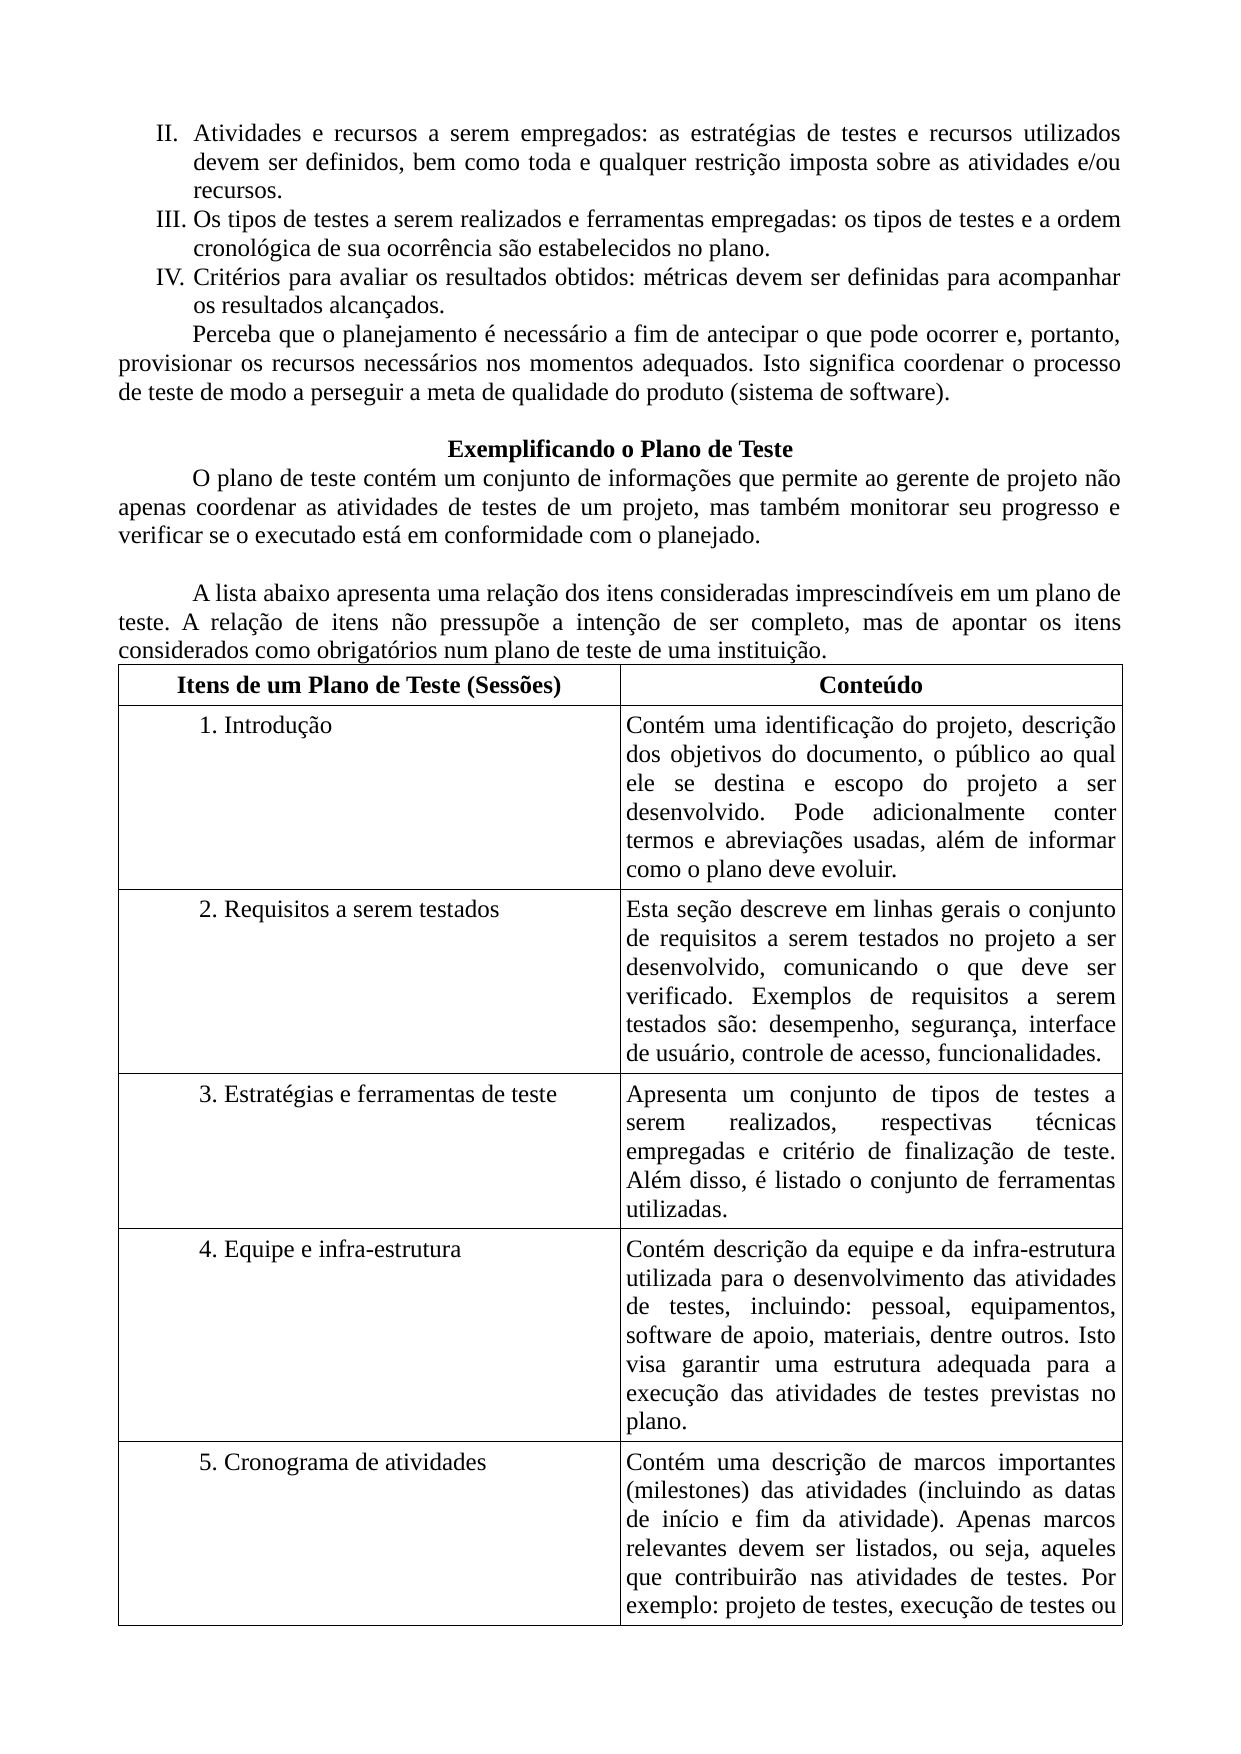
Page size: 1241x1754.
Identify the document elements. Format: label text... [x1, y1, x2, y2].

table_cell Apresenta um conjunto de tipos de testes a serem realizados, respectivas técnicas empregadas e critério de finalização de teste. Além disso, é listado o conjunto de ferramentas utilizadas. [621, 1074, 1122, 1228]
text Exemplificando o Plano de Teste [118, 434, 1122, 463]
table_cell 1. Introdução [119, 706, 620, 889]
table_cell 3. Estratégias e ferramentas de teste [119, 1074, 620, 1228]
table_cell 2. Requisitos a serem testados [119, 890, 620, 1073]
text Perceba que o planejamento é necessário a fim de antecipar o que pode ocorrer e, portanto, provisionar os recursos necessários nos momentos adequados. Isto significa coordenar o processo de teste de modo a perseguir a meta de qualidade do produto (sistema de software). [118, 319, 1122, 406]
table_cell Contém uma identificação do projeto, descrição dos objetivos do documento, o público ao qual ele se destina e escopo do projeto a ser desenvolvido. Pode adicionalmente conter termos e abreviações usadas, além de informar como o plano deve evoluir. [621, 706, 1122, 889]
table_header Conteúdo [621, 665, 1122, 705]
list Atividades e recursos a serem empregados: as estratégias de testes e recursos utilizados devem ser definidos, bem como toda e qualquer restrição imposta sobre as atividades e/ou recursos. [156, 118, 1122, 204]
table_cell 5. Cronograma de atividades [119, 1442, 620, 1625]
text O plano de teste contém um conjunto de informações que permite ao gerente de projeto não apenas coordenar as atividades de testes de um projeto, mas também monitorar seu progresso e verificar se o executado está em conformidade com o planejado. [118, 463, 1122, 549]
text A lista abaixo apresenta uma relação dos itens consideradas imprescindíveis em um plano de teste. A relação de itens não pressupõe a intenção de ser completo, mas de apontar os itens considerados como obrigatórios num plano de teste de uma instituição. [118, 578, 1122, 664]
table_cell 4. Equipe e infra-estrutura [119, 1229, 620, 1441]
table_cell Contém uma descrição de marcos importantes (milestones) das atividades (incluindo as datas de início e fim da atividade). Apenas marcos relevantes devem ser listados, ou seja, aqueles que contribuirão nas atividades de testes. Por exemplo: projeto de testes, execução de testes ou [621, 1442, 1122, 1625]
list Os tipos de testes a serem realizados e ferramentas empregadas: os tipos de testes e a ordem cronológica de sua ocorrência são estabelecidos no plano. [156, 204, 1122, 262]
table_cell Contém descrição da equipe e da infra-estrutura utilizada para o desenvolvimento das atividades de testes, incluindo: pessoal, equipamentos, software de apoio, materiais, dentre outros. Isto visa garantir uma estrutura adequada para a execução das atividades de testes previstas no plano. [621, 1229, 1122, 1441]
list Critérios para avaliar os resultados obtidos: métricas devem ser definidas para acompanhar os resultados alcançados. [156, 262, 1122, 319]
table_header Itens de um Plano de Teste (Sessões) [119, 665, 620, 705]
table_cell Esta seção descreve em linhas gerais o conjunto de requisitos a serem testados no projeto a ser desenvolvido, comunicando o que deve ser verificado. Exemplos de requisitos a serem testados são: desempenho, segurança, interface de usuário, controle de acesso, funcionalidades. [621, 890, 1122, 1073]
